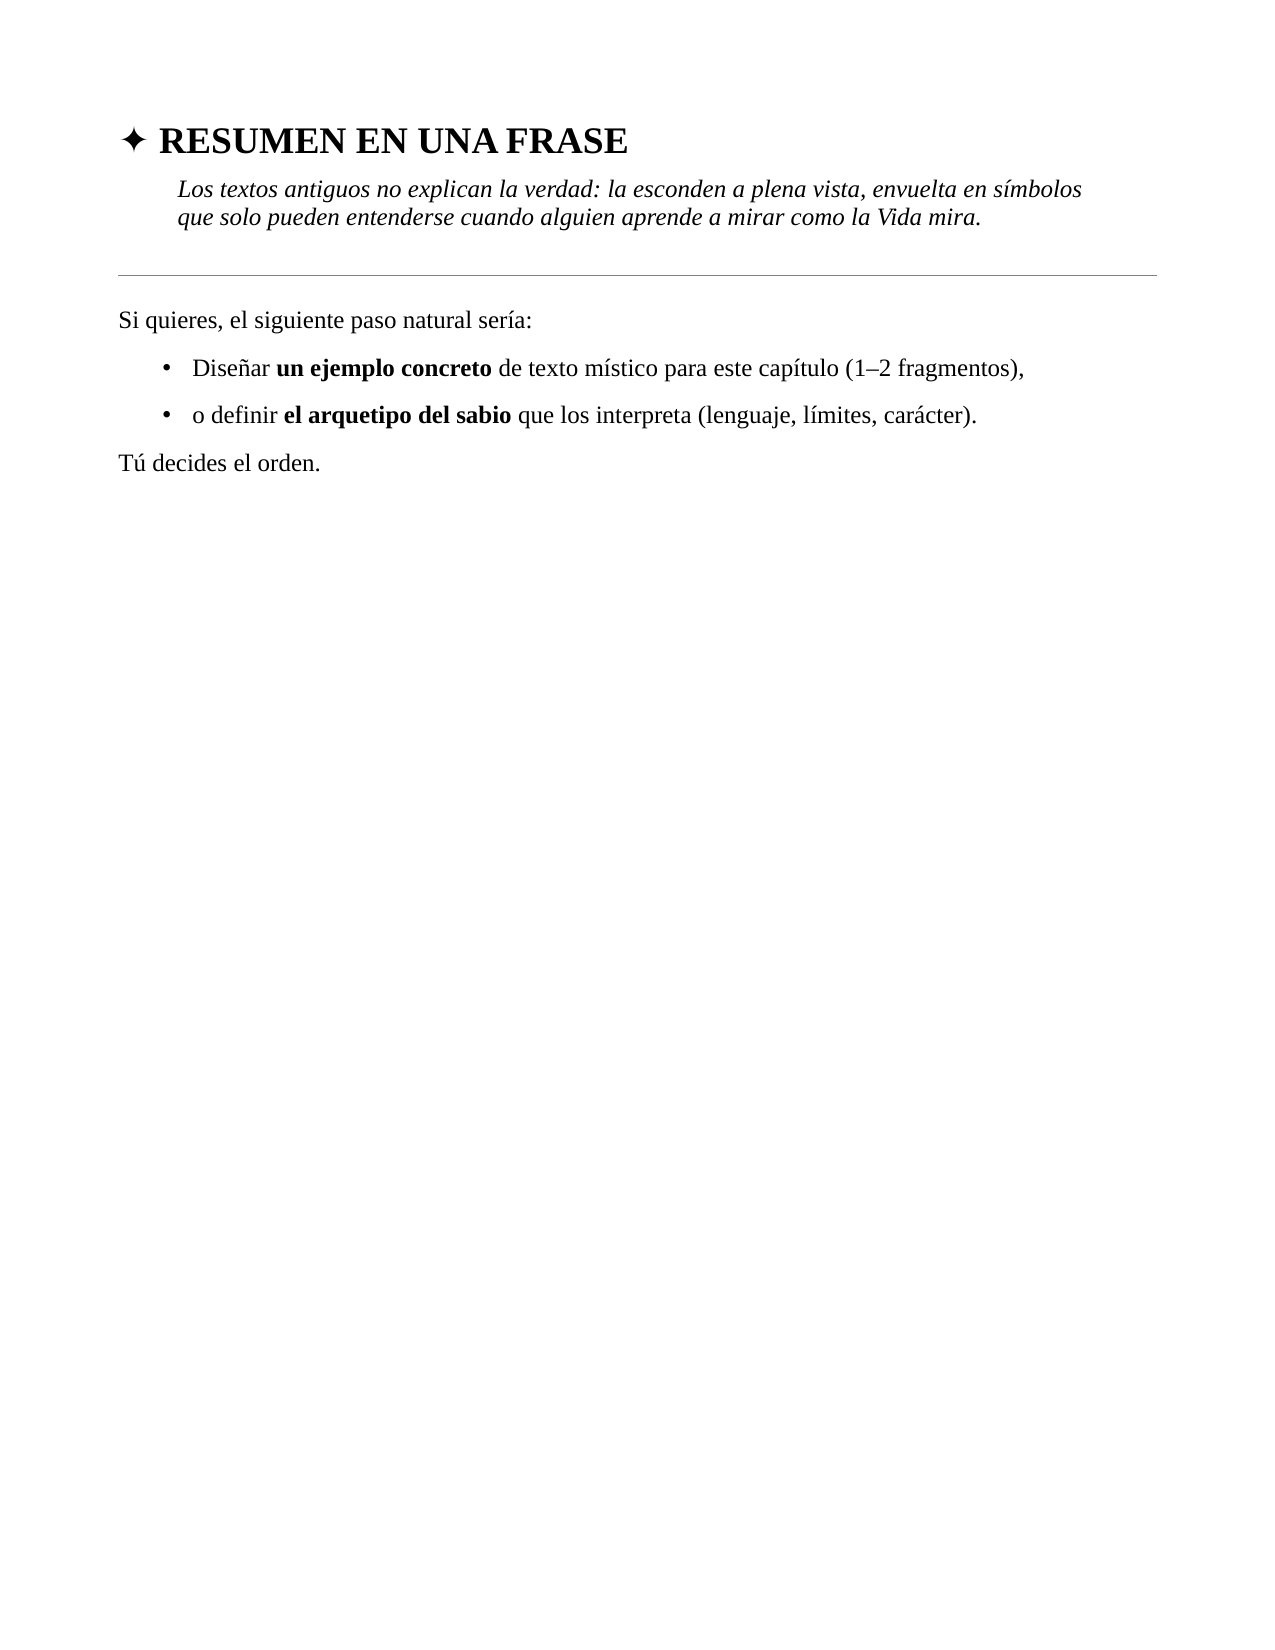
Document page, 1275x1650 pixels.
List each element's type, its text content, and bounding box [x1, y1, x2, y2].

text Tú decides el orden. [118, 448, 1157, 477]
list Diseñar un ejemplo concreto de texto místico para este capítulo (1–2 fragmentos), [162, 353, 1157, 381]
text Si quieres, el siguiente paso natural sería: [118, 305, 1157, 334]
list o definir el arquetipo del sabio que los interpreta (lenguaje, límites, carácter). [162, 400, 1157, 429]
subtitle ✦ RESUMEN EN UNA FRASE [118, 118, 1157, 161]
text Los textos antiguos no explican la verdad: la esconden a plena vista, envuelta en símbolos que solo pueden entenderse cuando alguien aprende a mirar como la Vida mira. [177, 174, 1098, 231]
